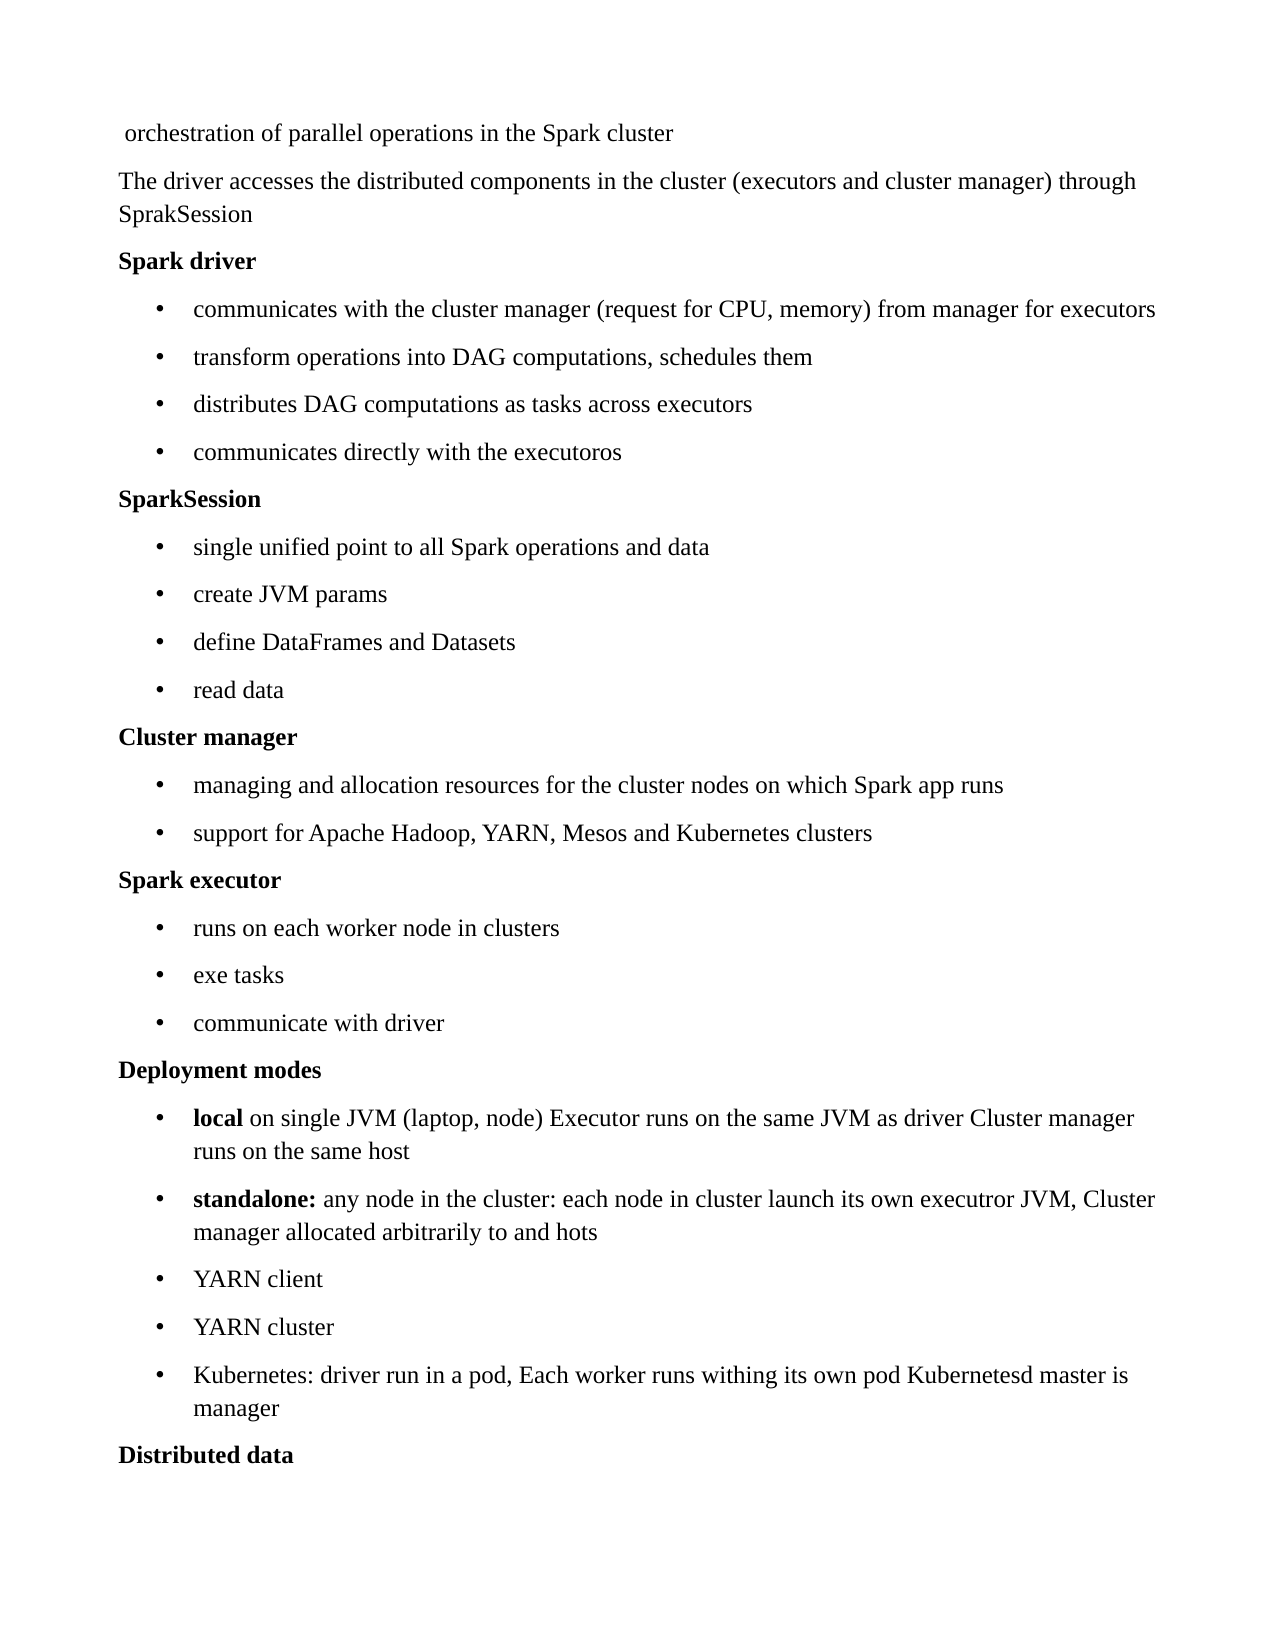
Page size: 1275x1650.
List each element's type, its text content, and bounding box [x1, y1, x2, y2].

list create JVM params [156, 579, 1157, 608]
list single unified point to all Spark operations and data [156, 532, 1157, 561]
list communicates directly with the executoros [156, 437, 1157, 466]
list standalone: any node in the cluster: each node in cluster launch its own executror JVM, Cluster manager allocated arbitrarily to and hots [156, 1184, 1157, 1246]
text The driver accesses the distributed components in the cluster (executors and cluster manager) through SprakSession [118, 166, 1157, 227]
text Deployment modes [118, 1056, 1157, 1084]
list communicates with the cluster manager (request for CPU, memory) from manager for executors [156, 294, 1157, 323]
list communicate with driver [156, 1008, 1157, 1037]
text Spark driver [118, 246, 1157, 275]
list local on single JVM (laptop, node) Executor runs on the same JVM as driver Cluster manager runs on the same host [156, 1103, 1157, 1165]
text SparkSession [118, 484, 1157, 513]
list distributes DAG computations as tasks across executors [156, 389, 1157, 418]
list Kubernetes: driver run in a pod, Each worker runs withing its own pod Kubernetesd master is manager [156, 1360, 1157, 1421]
list support for Apache Hadoop, YARN, Mesos and Kubernetes clusters [156, 818, 1157, 846]
list YARN cluster [156, 1312, 1157, 1341]
list define DataFrames and Datasets [156, 627, 1157, 656]
text orchestration of parallel operations in the Spark cluster [118, 118, 1157, 147]
list transform operations into DAG computations, schedules them [156, 342, 1157, 370]
text Distributed data [118, 1440, 1157, 1469]
list managing and allocation resources for the cluster nodes on which Spark app runs [156, 770, 1157, 799]
list runs on each worker node in clusters [156, 913, 1157, 942]
text Cluster manager [118, 722, 1157, 751]
list exe tasks [156, 960, 1157, 989]
list YARN client [156, 1264, 1157, 1293]
list read data [156, 675, 1157, 703]
text Spark executor [118, 865, 1157, 894]
